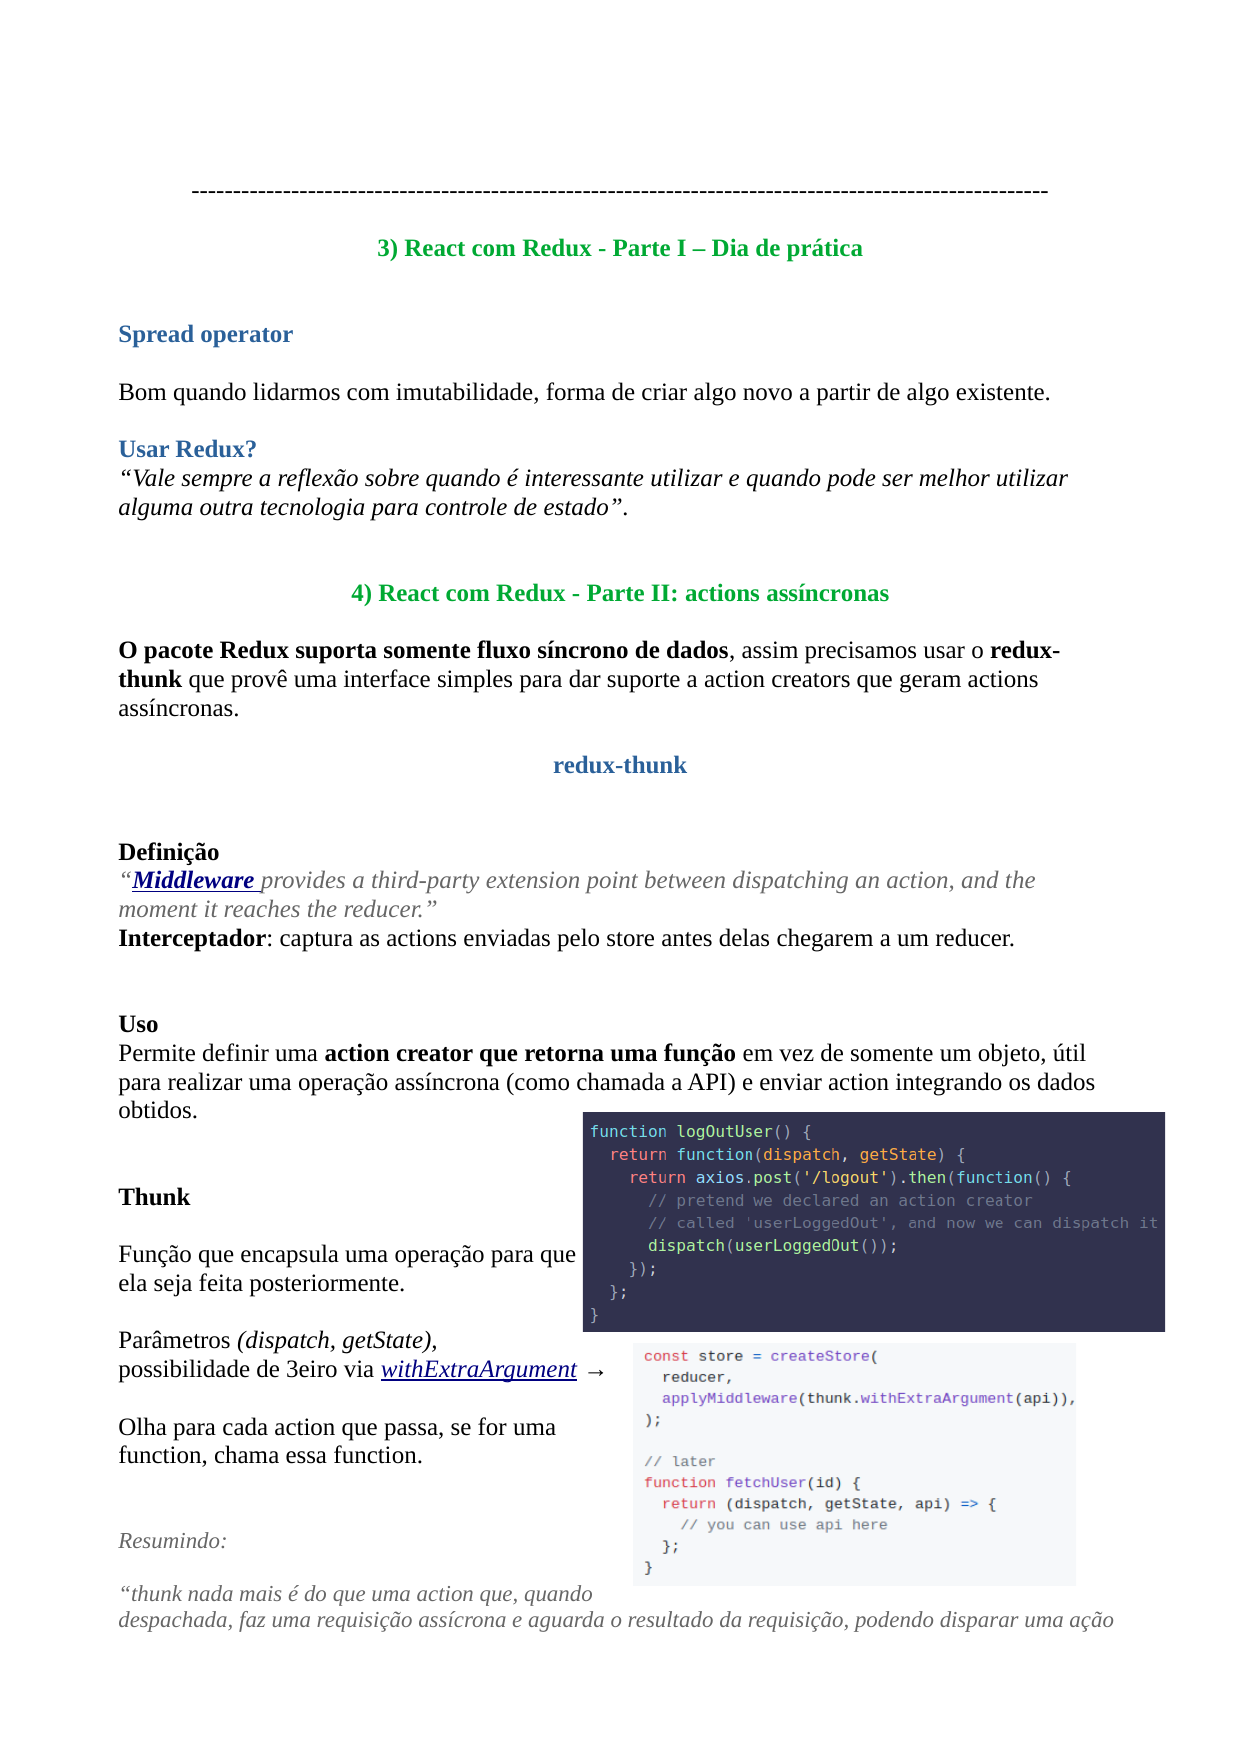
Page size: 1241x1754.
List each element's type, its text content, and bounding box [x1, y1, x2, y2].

text Usar Redux? [118, 434, 1122, 463]
text Spread operator [118, 319, 1122, 348]
text Uso [118, 1009, 1122, 1038]
text Interceptador: captura as actions enviadas pelo store antes delas chegarem a um reducer. [118, 923, 1122, 952]
picture [633, 1343, 1077, 1586]
text Definição [118, 837, 1122, 866]
text [1077, 1412, 1122, 1469]
text 4) React com Redux - Parte II: actions assíncronas [118, 578, 1122, 607]
text “Vale sempre a reflexão sobre quando é interessante utilizar e quando pode ser melhor utilizar alguma outra tecnologia para controle de estado”. [118, 463, 1122, 521]
text ------------------------------------------------------------------------------------------------------- [118, 176, 1122, 204]
text “thunk nada mais é do que uma action que, quando despachada, faz uma requisição assícrona e aguarda o resultado da requisição, podendo disparar uma ação [118, 1579, 1122, 1632]
text Bom quando lidarmos com imutabilidade, forma de criar algo novo a partir de algo existente. [118, 377, 1122, 406]
text [1077, 1527, 1122, 1553]
text 3) React com Redux - Parte I – Dia de prática [118, 233, 1122, 262]
text Olha para cada action que passa, se for uma function, chama essa function. [118, 1412, 633, 1469]
text [1077, 1354, 1122, 1383]
text “Middleware provides a third-party extension point between dispatching an action, and the moment it reaches the reducer.” [118, 866, 1122, 923]
picture [582, 1112, 1166, 1332]
text Permite definir uma action creator que retorna uma função em vez de somente um objeto, útil para realizar uma operação assíncrona (como chamada a API) e enviar action integrando os dados obtidos. [118, 1038, 1122, 1124]
text Função que encapsula uma operação para que ela seja feita posteriormente. [118, 1239, 582, 1297]
text Parâmetros (dispatch, getState), [118, 1326, 1122, 1354]
text possibilidade de 3eiro via withExtraArgument → [118, 1354, 633, 1383]
text redux-thunk [118, 751, 1122, 779]
text Thunk [118, 1182, 582, 1211]
text Resumindo: [118, 1527, 633, 1553]
text O pacote Redux suporta somente fluxo síncrono de dados, assim precisamos usar o redux-thunk que provê uma interface simples para dar suporte a action creators que geram actions assíncronas. [118, 636, 1122, 722]
